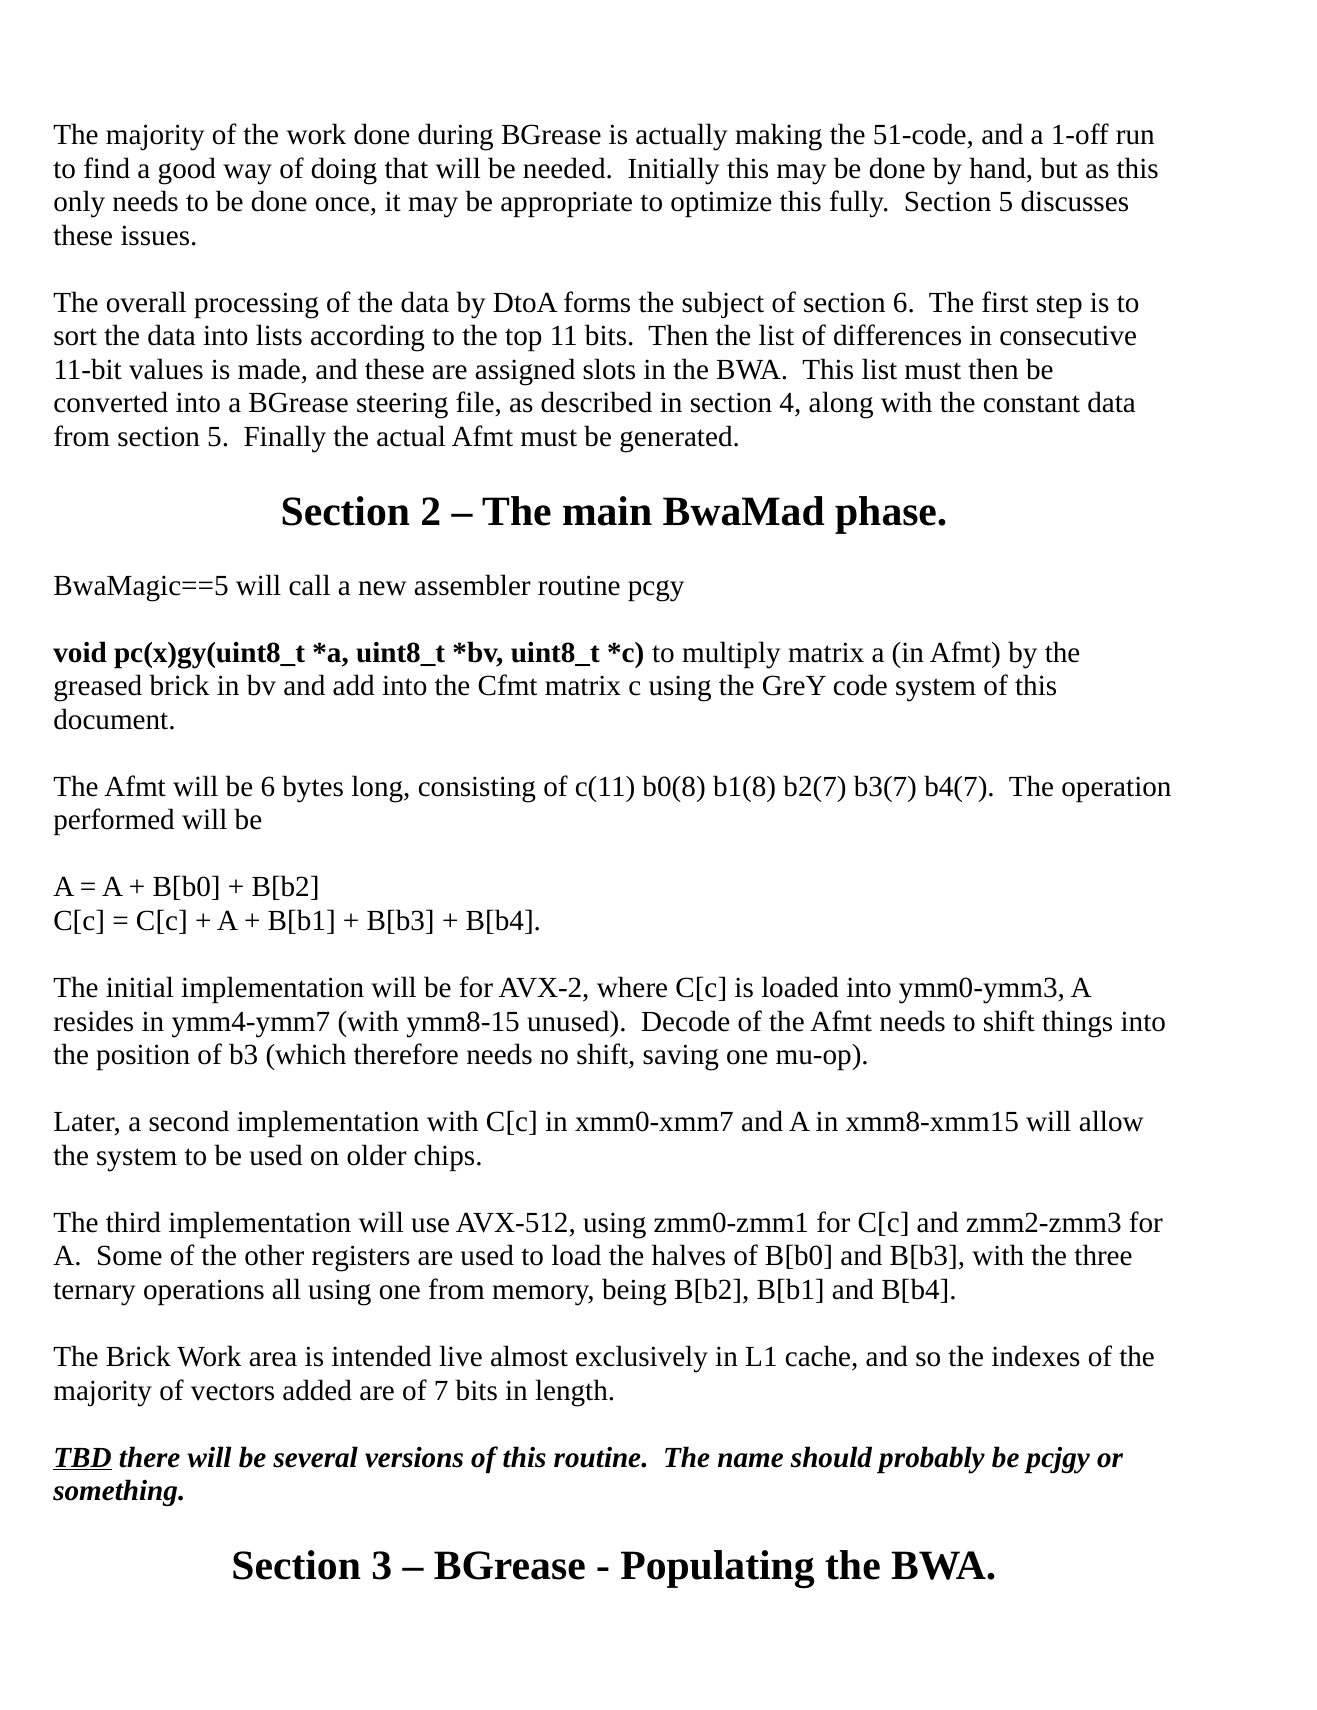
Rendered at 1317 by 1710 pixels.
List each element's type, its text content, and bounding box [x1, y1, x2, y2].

text Section 3 – BGrease - Populating the BWA. [53, 1540, 1174, 1588]
text void pc(x)gy(uint8_t *a, uint8_t *bv, uint8_t *c) to multiply matrix a (in Afmt) by the greased brick in bv and add into the Cfmt matrix c using the GreY code system of this document. [53, 635, 1174, 735]
text The majority of the work done during BGrease is actually making the 51-code, and a 1-off run to find a good way of doing that will be needed. Initially this may be done by hand, but as this only needs to be done once, it may be appropriate to optimize this fully. Section 5 discusses these issues. [53, 117, 1174, 251]
text A = A + B[b0] + B[b2] [53, 869, 1174, 903]
text The initial implementation will be for AVX-2, where C[c] is loaded into ymm0-ymm3, A resides in ymm4-ymm7 (with ymm8-15 unused). Decode of the Afmt needs to shift things into the position of b3 (which therefore needs no shift, saving one mu-op). [53, 970, 1174, 1071]
text The Afmt will be 6 bytes long, consisting of c(11) b0(8) b1(8) b2(7) b3(7) b4(7). The operation performed will be [53, 769, 1174, 836]
text BwaMagic==5 will call a new assembler routine pcgy [53, 568, 1174, 601]
text The overall processing of the data by DtoA forms the subject of section 6. The first step is to sort the data into lists according to the top 11 bits. Then the list of differences in consecutive 11-bit values is made, and these are assigned slots in the BWA. This list must then be converted into a BGrease steering file, as described in section 4, along with the constant data from section 5. Finally the actual Afmt must be generated. [53, 285, 1174, 453]
text The third implementation will use AVX-512, using zmm0-zmm1 for C[c] and zmm2-zmm3 for A. Some of the other registers are used to load the halves of B[b0] and B[b3], with the three ternary operations all using one from memory, being B[b2], B[b1] and B[b4]. [53, 1205, 1174, 1306]
text Section 2 – The main BwaMad phase. [53, 486, 1174, 534]
text The Brick Work area is intended live almost exclusively in L1 cache, and so the indexes of the majority of vectors added are of 7 bits in length. [53, 1339, 1174, 1406]
text C[c] = C[c] + A + B[b1] + B[b3] + B[b4]. [53, 903, 1174, 937]
text TBD there will be several versions of this routine. The name should probably be pcjgy or something. [53, 1440, 1174, 1507]
text Later, a second implementation with C[c] in xmm0-xmm7 and A in xmm8-xmm15 will allow the system to be used on older chips. [53, 1104, 1174, 1171]
